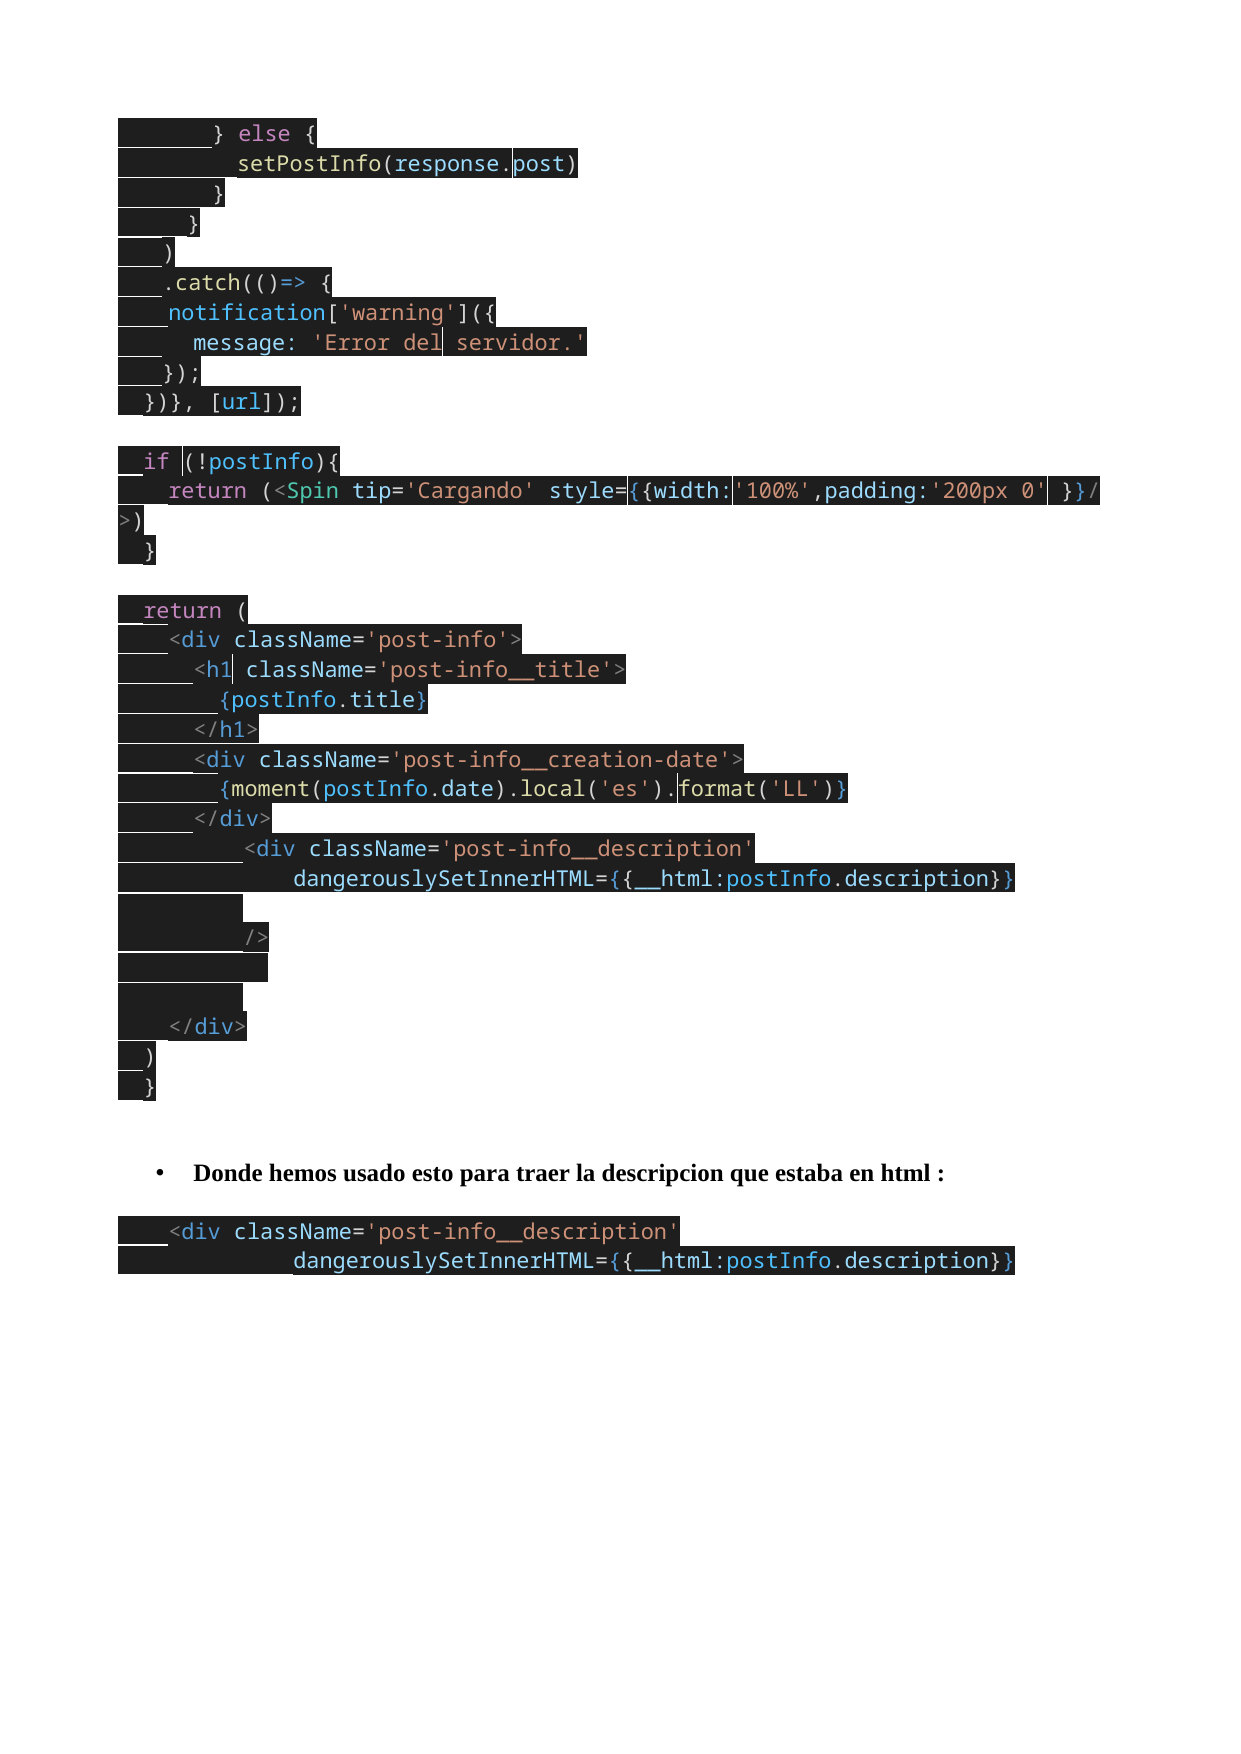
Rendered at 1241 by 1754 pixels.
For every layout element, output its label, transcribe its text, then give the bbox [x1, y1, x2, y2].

text dangerouslySetInnerHTML={{__html:postInfo.description}} [118, 1246, 1122, 1275]
text if (!postInfo){ [118, 446, 1122, 476]
text <div className='post-info'> [118, 624, 1122, 654]
text .catch(()=> { [118, 267, 1122, 297]
text dangerouslySetInnerHTML={{__html:postInfo.description}} [118, 863, 1122, 892]
text })}, [url]); [118, 386, 1122, 416]
text setPostInfo(response.post) [118, 148, 1122, 178]
text notification['warning']({ [118, 297, 1122, 327]
text } [118, 535, 1122, 565]
text <h1 className='post-info__title'> [118, 654, 1122, 684]
text } [118, 1071, 1122, 1101]
text <div className='post-info__description' [118, 1216, 1122, 1246]
text message: 'Error del servidor.' [118, 327, 1122, 356]
text </h1> [118, 714, 1122, 743]
text ) [118, 237, 1122, 267]
text </div> [118, 803, 1122, 833]
text </div> [118, 1011, 1122, 1041]
text return ( [118, 594, 1122, 624]
text {moment(postInfo.date).local('es').format('LL')} [118, 773, 1122, 803]
text } [118, 207, 1122, 237]
text ) [118, 1041, 1122, 1071]
text }); [118, 356, 1122, 386]
text <div className='post-info__creation-date'> [118, 743, 1122, 773]
list Donde hemos usado esto para traer la descripcion que estaba en html : [156, 1158, 1122, 1187]
text {postInfo.title} [118, 684, 1122, 714]
text return (<Spin tip='Cargando' style={{width:'100%',padding:'200px 0' }}/>) [118, 476, 1122, 535]
text } else { [118, 118, 1122, 148]
text <div className='post-info__description' [118, 833, 1122, 863]
text } [118, 178, 1122, 207]
text /> [118, 922, 1122, 952]
